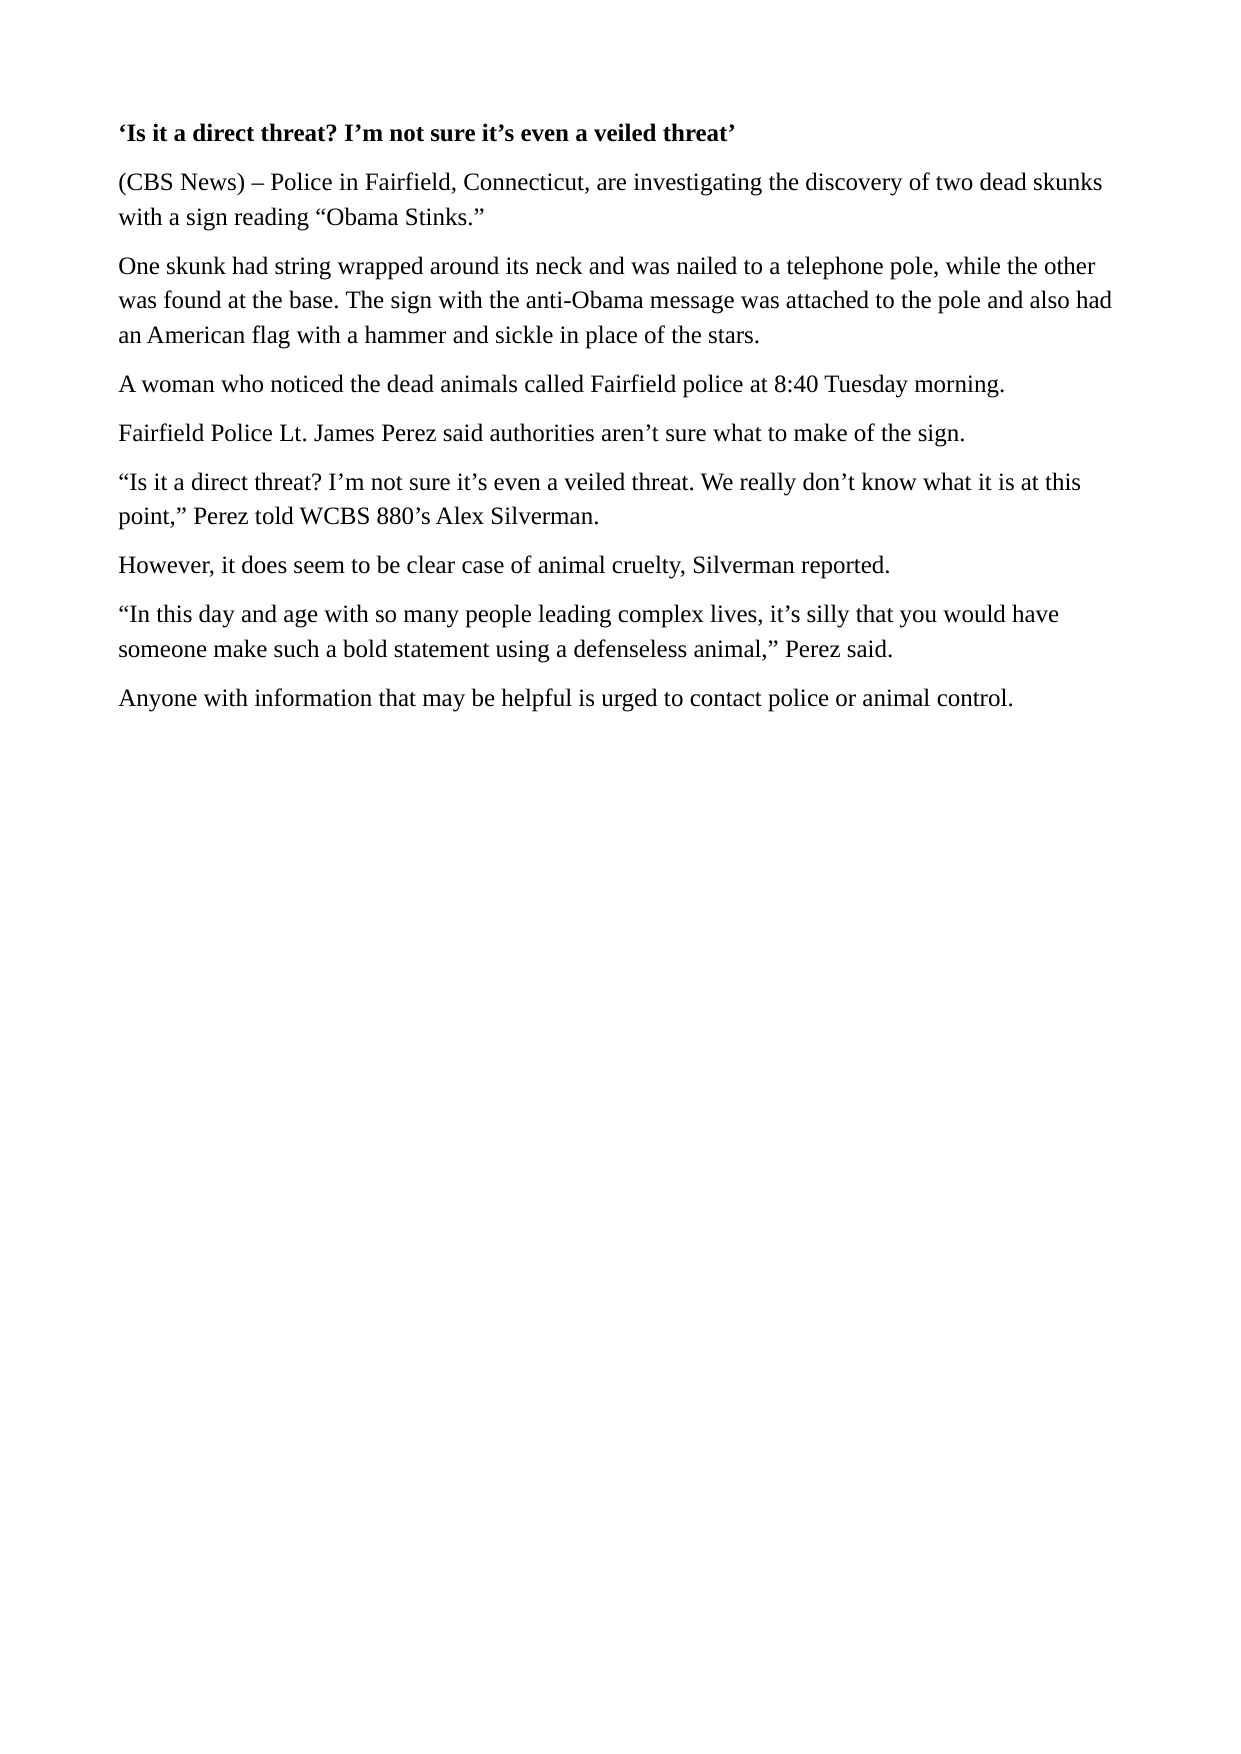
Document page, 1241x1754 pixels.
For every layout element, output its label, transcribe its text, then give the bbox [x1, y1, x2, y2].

text (CBS News) – Police in Fairfield, Connecticut, are investigating the discovery of two dead skunks with a sign reading “Obama Stinks.” [118, 167, 1122, 230]
text A woman who noticed the dead animals called Fairfield police at 8:40 Tuesday morning. [118, 369, 1122, 397]
text Anyone with information that may be helpful is urged to contact police or animal control. [118, 683, 1122, 712]
text “Is it a direct threat? I’m not sure it’s even a veiled threat. We really don’t know what it is at this point,” Perez told WCBS 880’s Alex Silverman. [118, 467, 1122, 530]
text One skunk had string wrapped around its neck and was nailed to a telephone pole, while the other was found at the base. The sign with the anti-Obama message was attached to the pole and also had an American flag with a hammer and sickle in place of the stars. [118, 251, 1122, 348]
text However, it does seem to be clear case of animal cruelty, Silverman reported. [118, 550, 1122, 579]
text Fairfield Police Lt. James Perez said authorities aren’t sure what to make of the sign. [118, 418, 1122, 447]
text ‘Is it a direct threat? I’m not sure it’s even a veiled threat’ [118, 118, 1122, 147]
text “In this day and age with so many people leading complex lives, it’s silly that you would have someone make such a bold statement using a defenseless animal,” Perez said. [118, 599, 1122, 663]
